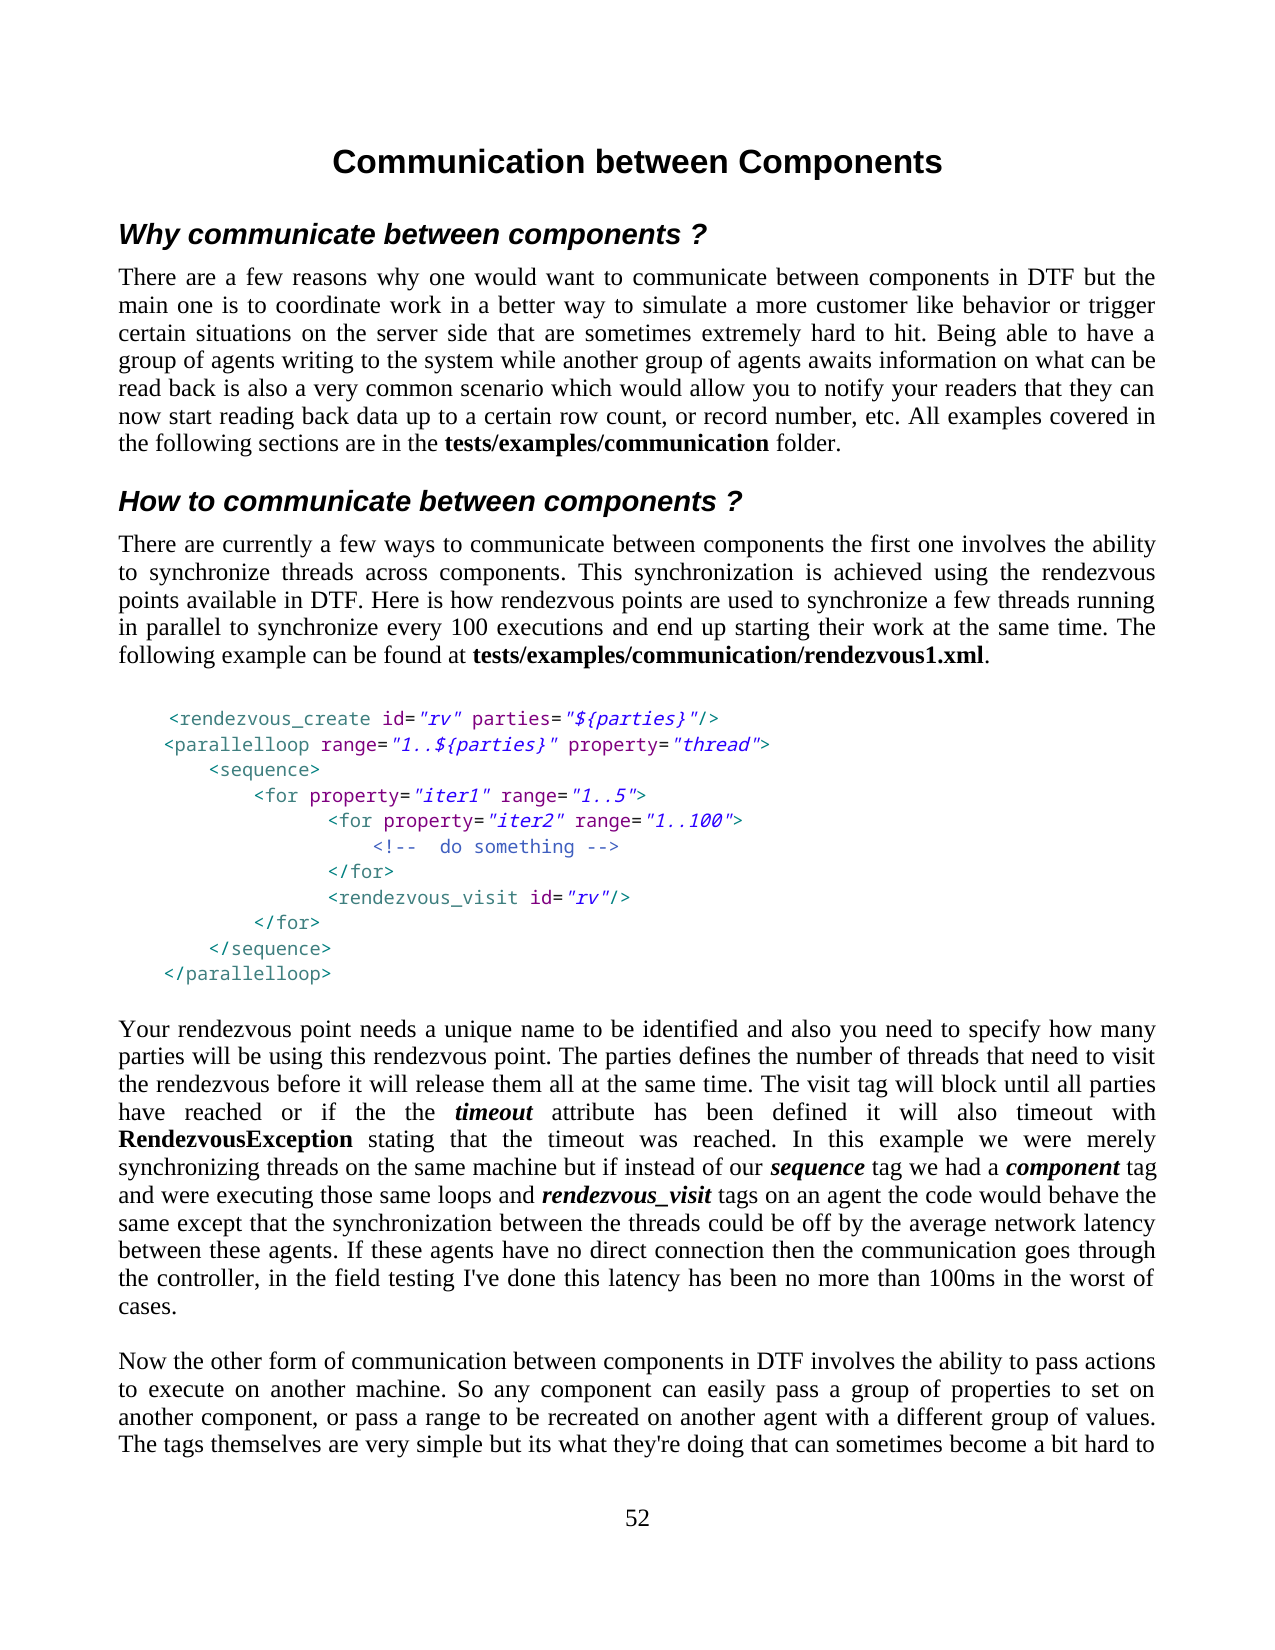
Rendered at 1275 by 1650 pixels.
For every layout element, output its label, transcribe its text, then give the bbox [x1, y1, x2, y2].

text Your rendezvous point needs a unique name to be identified and also you need to specify how many parties will be using this rendezvous point. The parties defines the number of threads that need to visit the rendezvous before it will release them all at the same time. The visit tag will block until all parties have reached or if the the timeout attribute has been defined it will also timeout with RendezvousException stating that the timeout was reached. In this example we were merely synchronizing threads on the same machine but if instead of our sequence tag we had a component tag and were executing those same loops and rendezvous_visit tags on an agent the code would behave the same except that the synchronization between the threads could be off by the average network latency between these agents. If these agents have no direct connection then the communication goes through the controller, in the field testing I've done this latency has been no more than 100ms in the worst of cases. [118, 1015, 1157, 1319]
text </sequence> [118, 935, 1157, 961]
subtitle Communication between Components [118, 143, 1157, 181]
text There are currently a few ways to communicate between components the first one involves the ability to synchronize threads across components. This synchronization is achieved using the rendezvous points available in DTF. Here is how rendezvous points are used to synchronize a few threads running in parallel to synchronize every 100 executions and end up starting their work at the same time. The following example can be found at tests/examples/communication/rendezvous1.xml. [118, 530, 1157, 669]
text There are a few reasons why one would want to communicate between components in DTF but the main one is to coordinate work in a better way to simulate a more customer like behavior or trigger certain situations on the server side that are sometimes extremely hard to hit. Being able to have a group of agents writing to the system while another group of agents awaits information on what can be read back is also a very common scenario which would allow you to notify your readers that they can now start reading back data up to a certain row count, or record number, etc. All examples covered in the following sections are in the tests/examples/communication folder. [118, 263, 1157, 457]
subtitle Why communicate between components ? [118, 218, 1157, 251]
text <parallelloop range="1..${parties}" property="thread"> [118, 731, 1157, 757]
text <for property="iter1" range="1..5"> [118, 782, 1157, 808]
text <!-- do something --> [118, 833, 1157, 859]
text </parallelloop> [118, 961, 1157, 986]
text Now the other form of communication between components in DTF involves the ability to pass actions to execute on another machine. So any component can easily pass a group of properties to set on another component, or pass a range to be recreated on another agent with a different group of values. The tags themselves are very simple but its what they're doing that can sometimes become a bit hard to [118, 1347, 1157, 1458]
text <sequence> [118, 757, 1157, 782]
text </for> [118, 910, 1157, 935]
text </for> [118, 859, 1157, 884]
subtitle How to communicate between components ? [118, 485, 1157, 518]
text <rendezvous_visit id="rv"/> [118, 884, 1157, 910]
text <rendezvous_create id="rv" parties="${parties}"/> [118, 703, 1157, 731]
text <for property="iter2" range="1..100"> [118, 808, 1157, 833]
